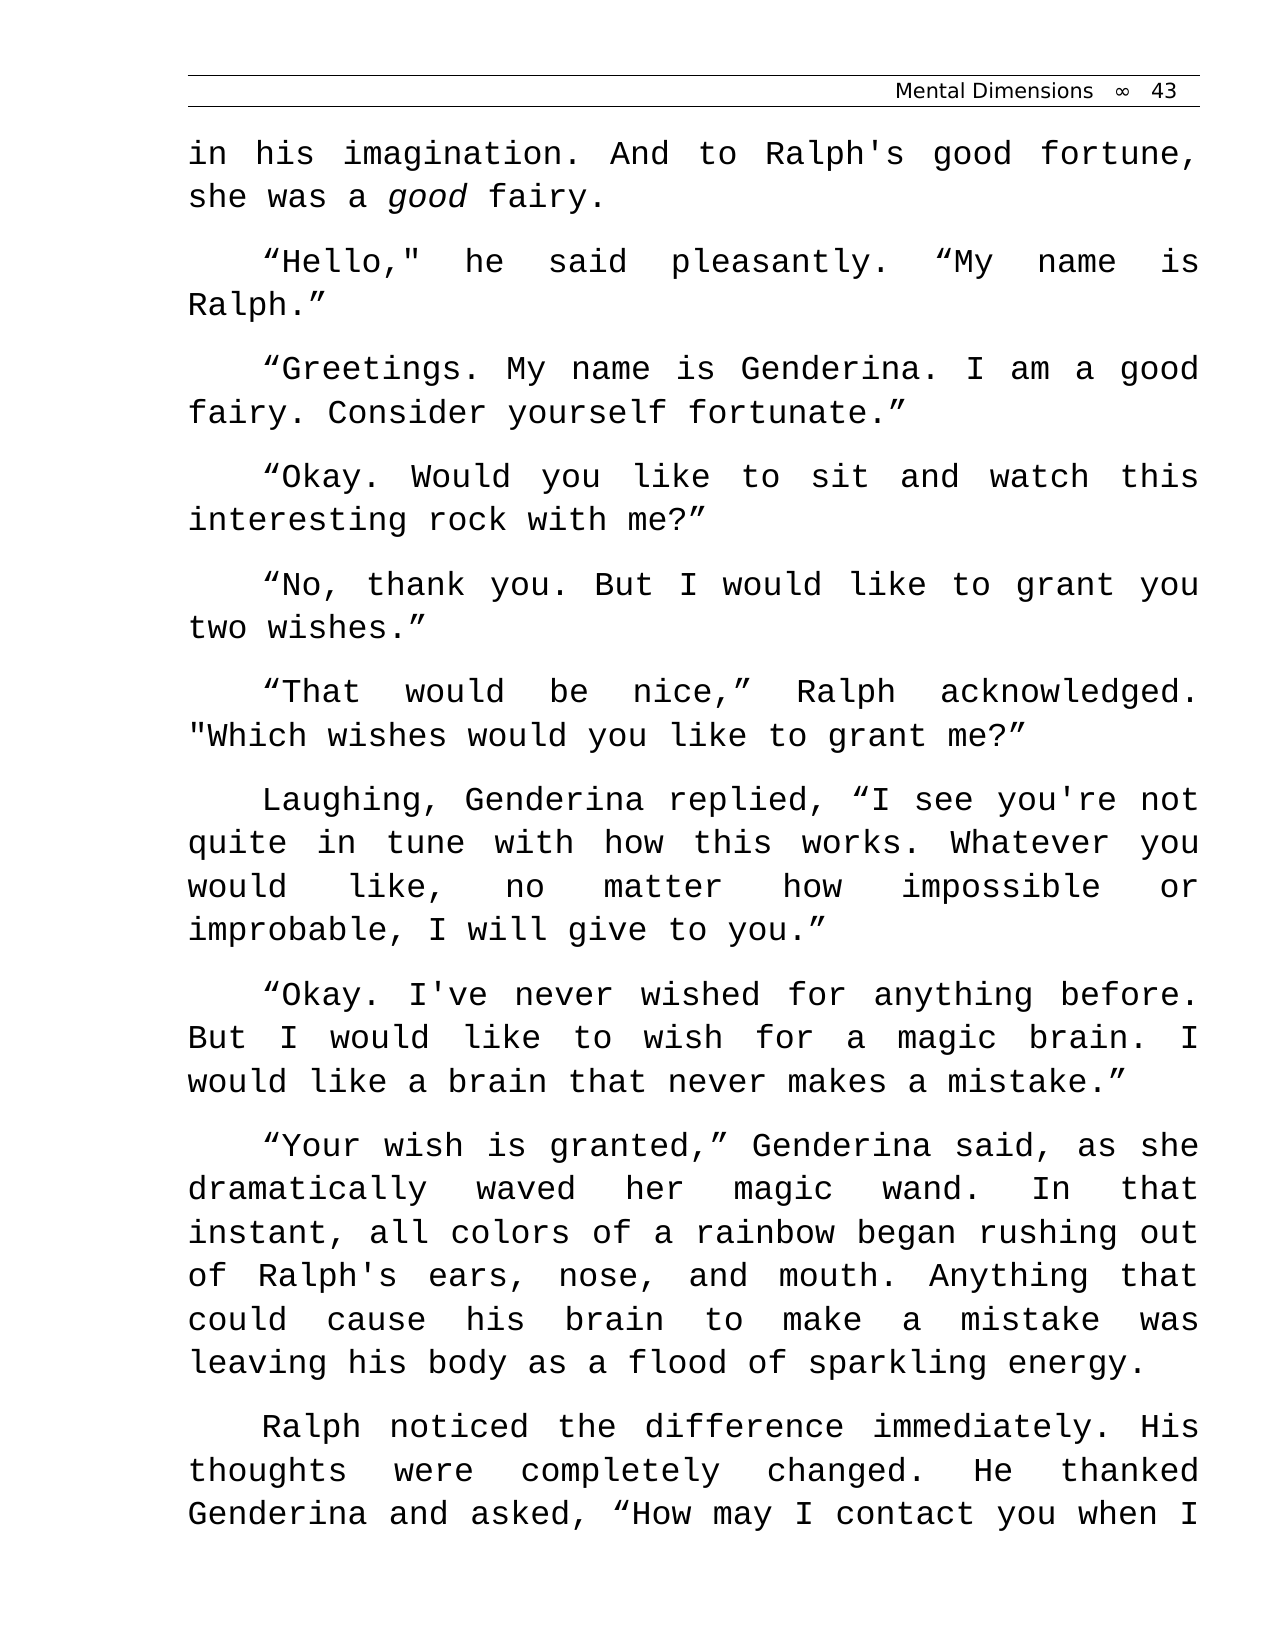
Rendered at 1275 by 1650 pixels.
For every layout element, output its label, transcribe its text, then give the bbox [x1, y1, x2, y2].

text “That would be nice,” Ralph acknowledged. "Which wishes would you like to grant me?” [187, 675, 1200, 756]
text “Greetings. My name is Genderina. I am a good fairy. Consider yourself fortunate.” [187, 352, 1200, 433]
text Ralph noticed the difference immediately. His thoughts were completely changed. He thanked Genderina and asked, “How may I contact you when I [187, 1410, 1200, 1535]
text “Okay. I've never wished for anything before. But I would like to wish for a magic brain. I would like a brain that never makes a mistake.” [187, 977, 1200, 1102]
text “No, thank you. But I would like to grant you two wishes.” [187, 567, 1200, 649]
text “Your wish is granted,” Genderina said, as she dramatically waved her magic wand. In that instant, all colors of a rainbow began rushing out of Ralph's ears, nose, and mouth. Anything that could cause his brain to make a mistake was leaving his body as a flood of sparkling energy. [187, 1128, 1200, 1383]
text “Okay. Would you like to sit and watch this interesting rock with me?” [187, 460, 1200, 541]
text Laughing, Genderina replied, “I see you're not quite in tune with how this works. Whatever you would like, no matter how impossible or improbable, I will give to you.” [187, 783, 1200, 951]
text “Hello," he said pleasantly. “My name is Ralph.” [187, 244, 1200, 326]
text in his imagination. And to Ralph's good fortune, she was a good fairy. [187, 137, 1200, 218]
